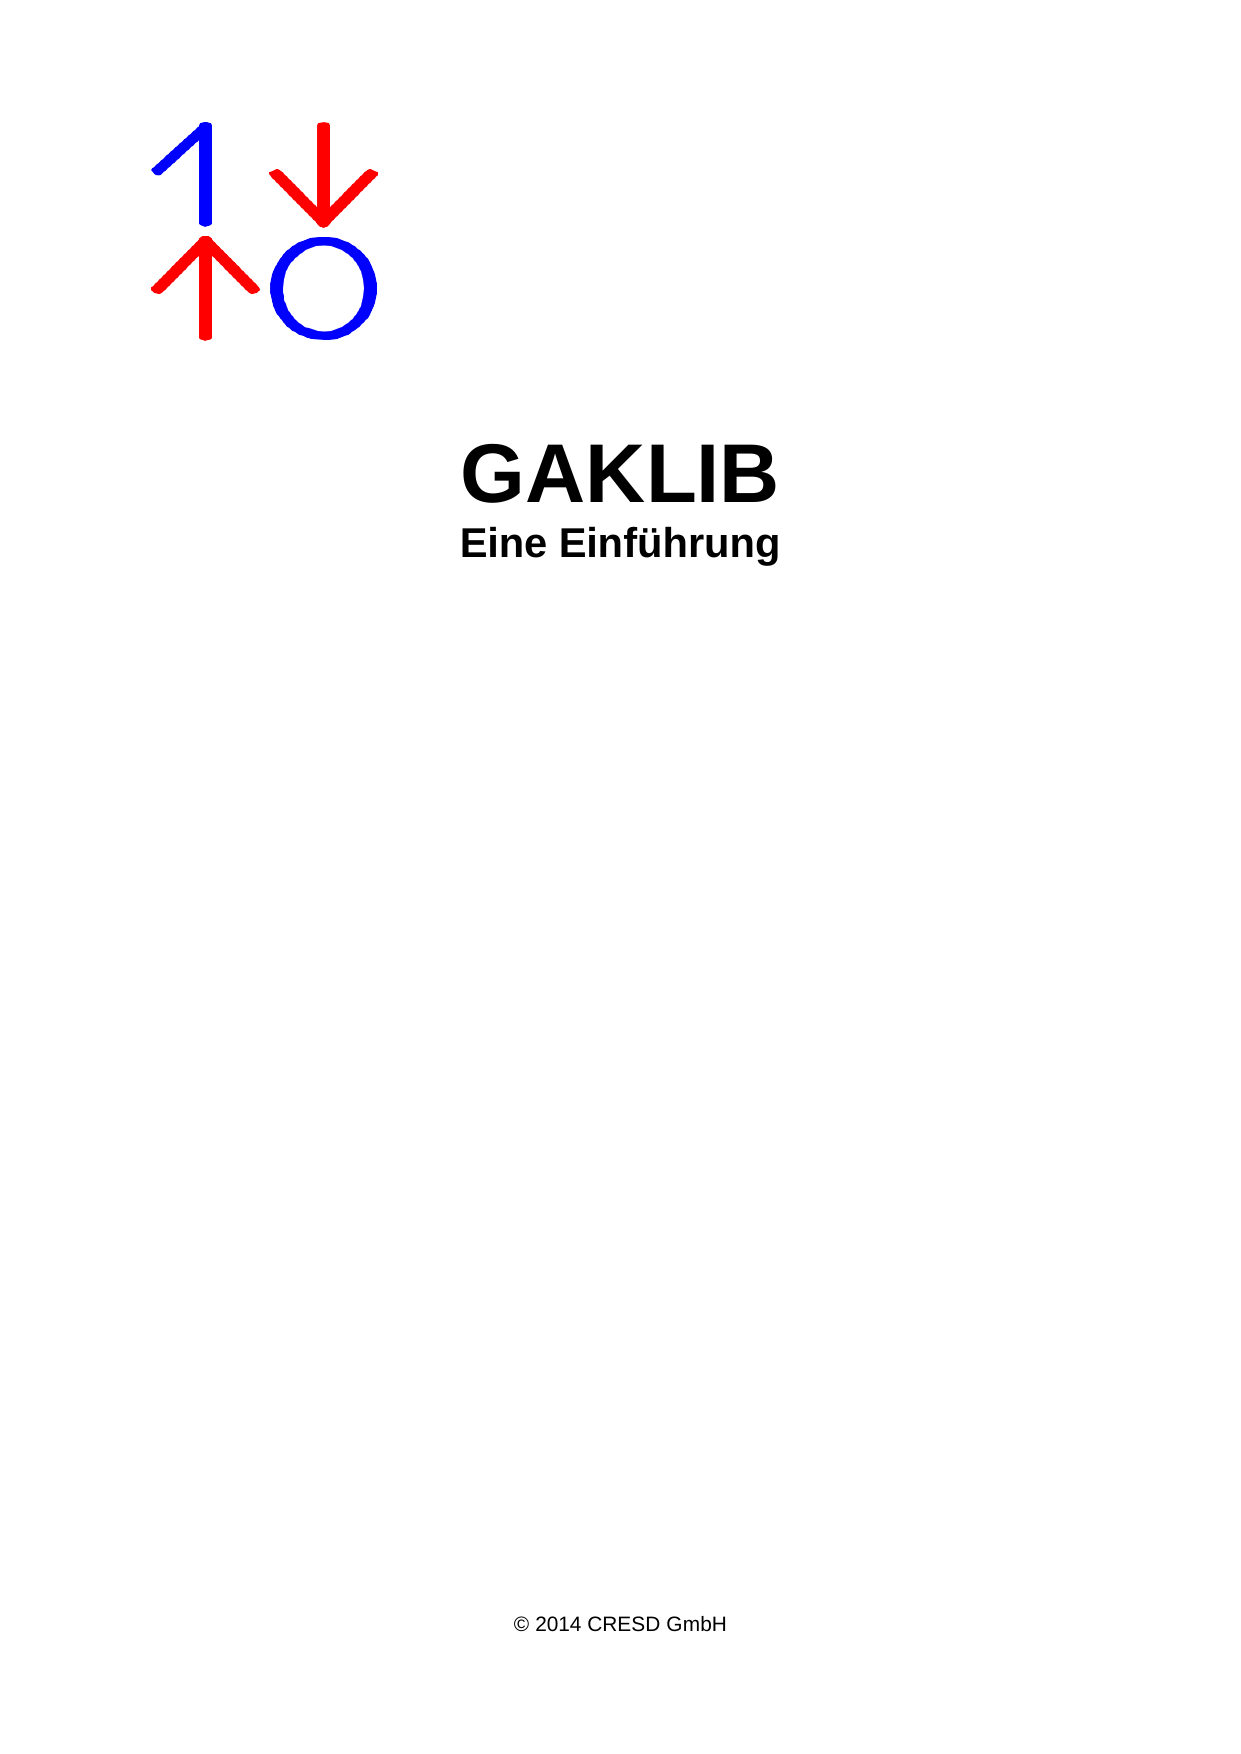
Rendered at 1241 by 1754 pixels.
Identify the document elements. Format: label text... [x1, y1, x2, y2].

text GAKLIB [148, 427, 1093, 520]
text Eine Einführung [148, 520, 1093, 567]
